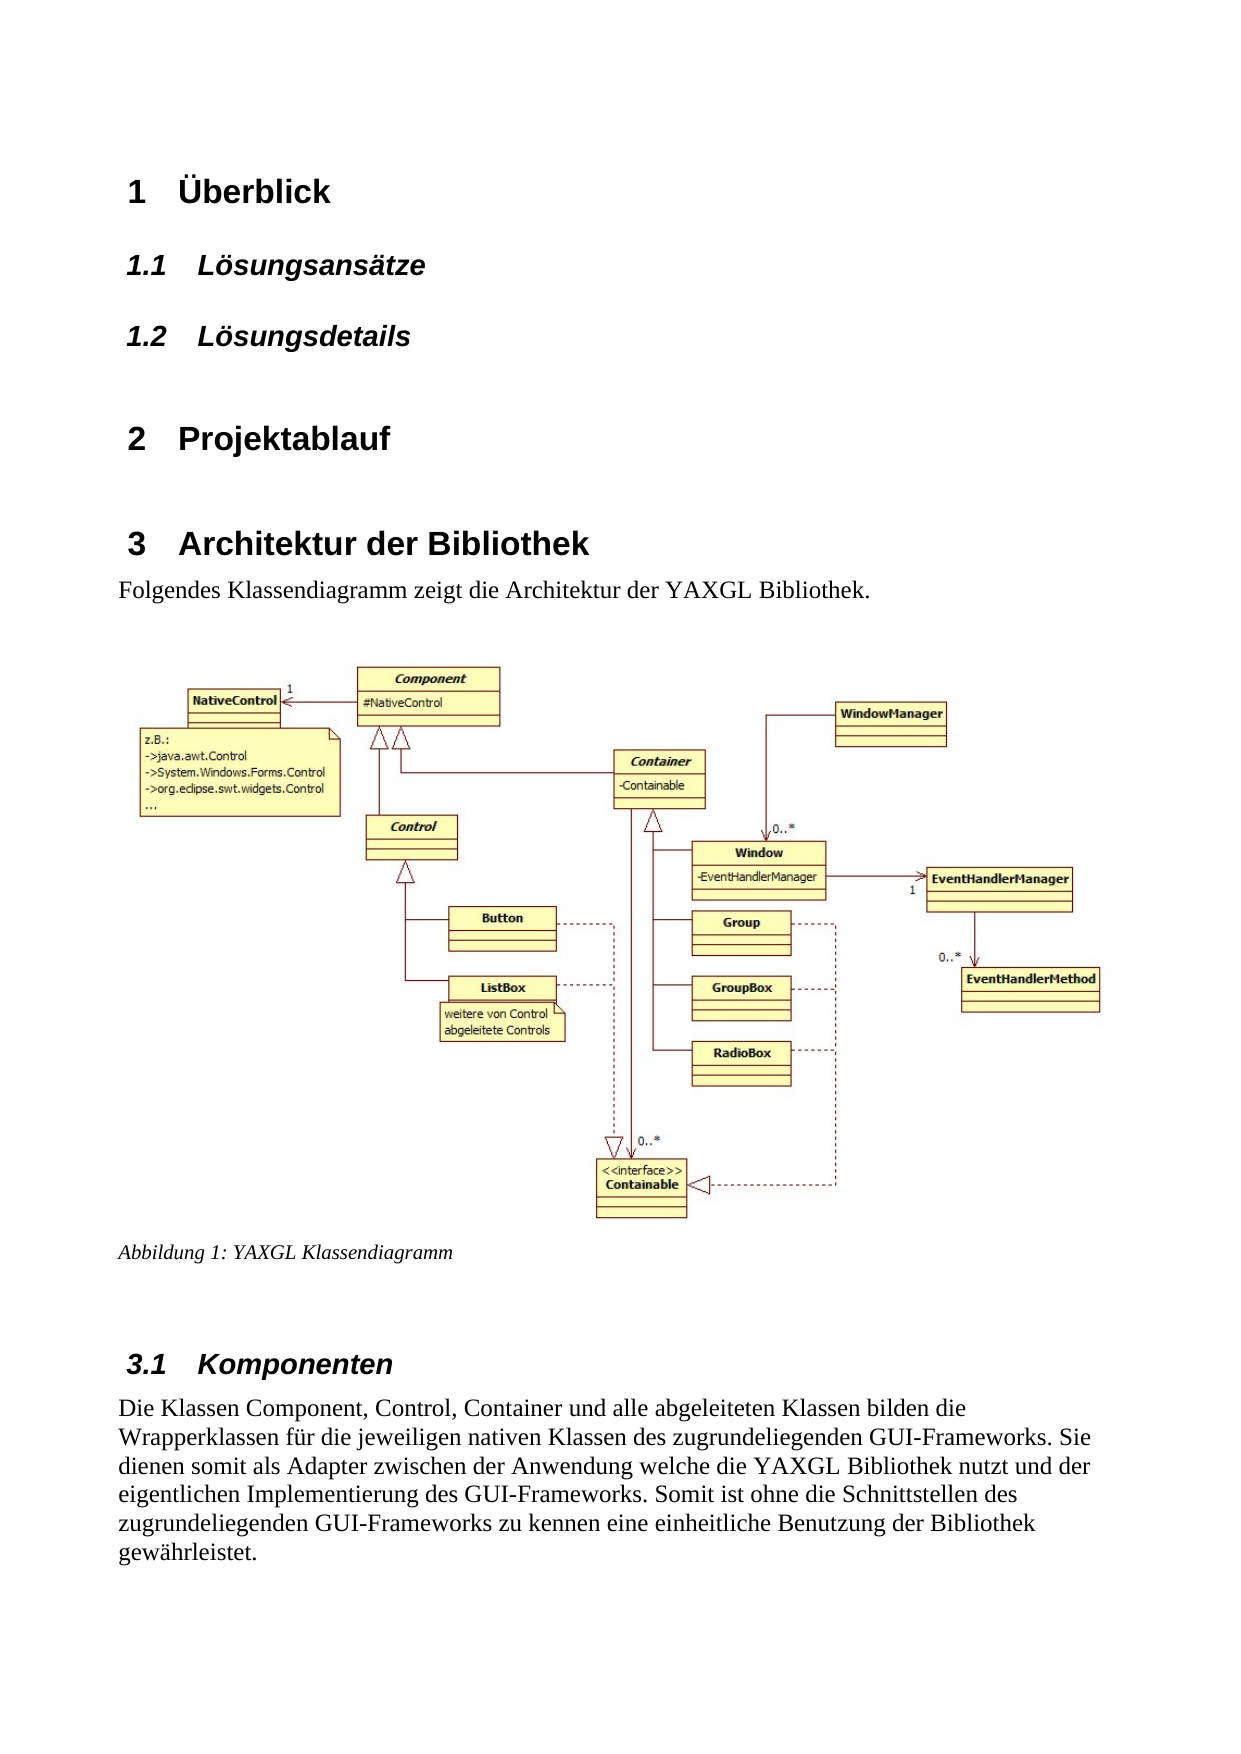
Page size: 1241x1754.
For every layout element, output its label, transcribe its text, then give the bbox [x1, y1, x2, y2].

subtitle Architektur der Bibliothek [118, 524, 1122, 562]
subtitle Projektablauf [118, 419, 1122, 457]
text Abbildung 1: YAXGL Klassendiagramm [118, 1240, 1122, 1264]
subtitle Lösungsdetails [118, 319, 1122, 353]
text Die Klassen Component, Control, Container und alle abgeleiteten Klassen bilden die Wrapperklassen für die jeweiligen nativen Klassen des zugrundeliegenden GUI-Frameworks. Sie dienen somit als Adapter zwischen der Anwendung welche die YAXGL Bibliothek nutzt und der eigentlichen Implementierung des GUI-Frameworks. Somit ist ohne die Schnittstellen des zugrundeliegenden GUI-Frameworks zu kennen eine einheitliche Benutzung der Bibliothek gewährleistet. [118, 1393, 1122, 1566]
subtitle Überblick [118, 172, 1122, 211]
text Folgendes Klassendiagramm zeigt die Architektur der YAXGL Bibliothek. [118, 575, 1122, 604]
subtitle Komponenten [118, 1347, 1122, 1381]
picture [118, 645, 1122, 1240]
subtitle Lösungsansätze [118, 248, 1122, 282]
